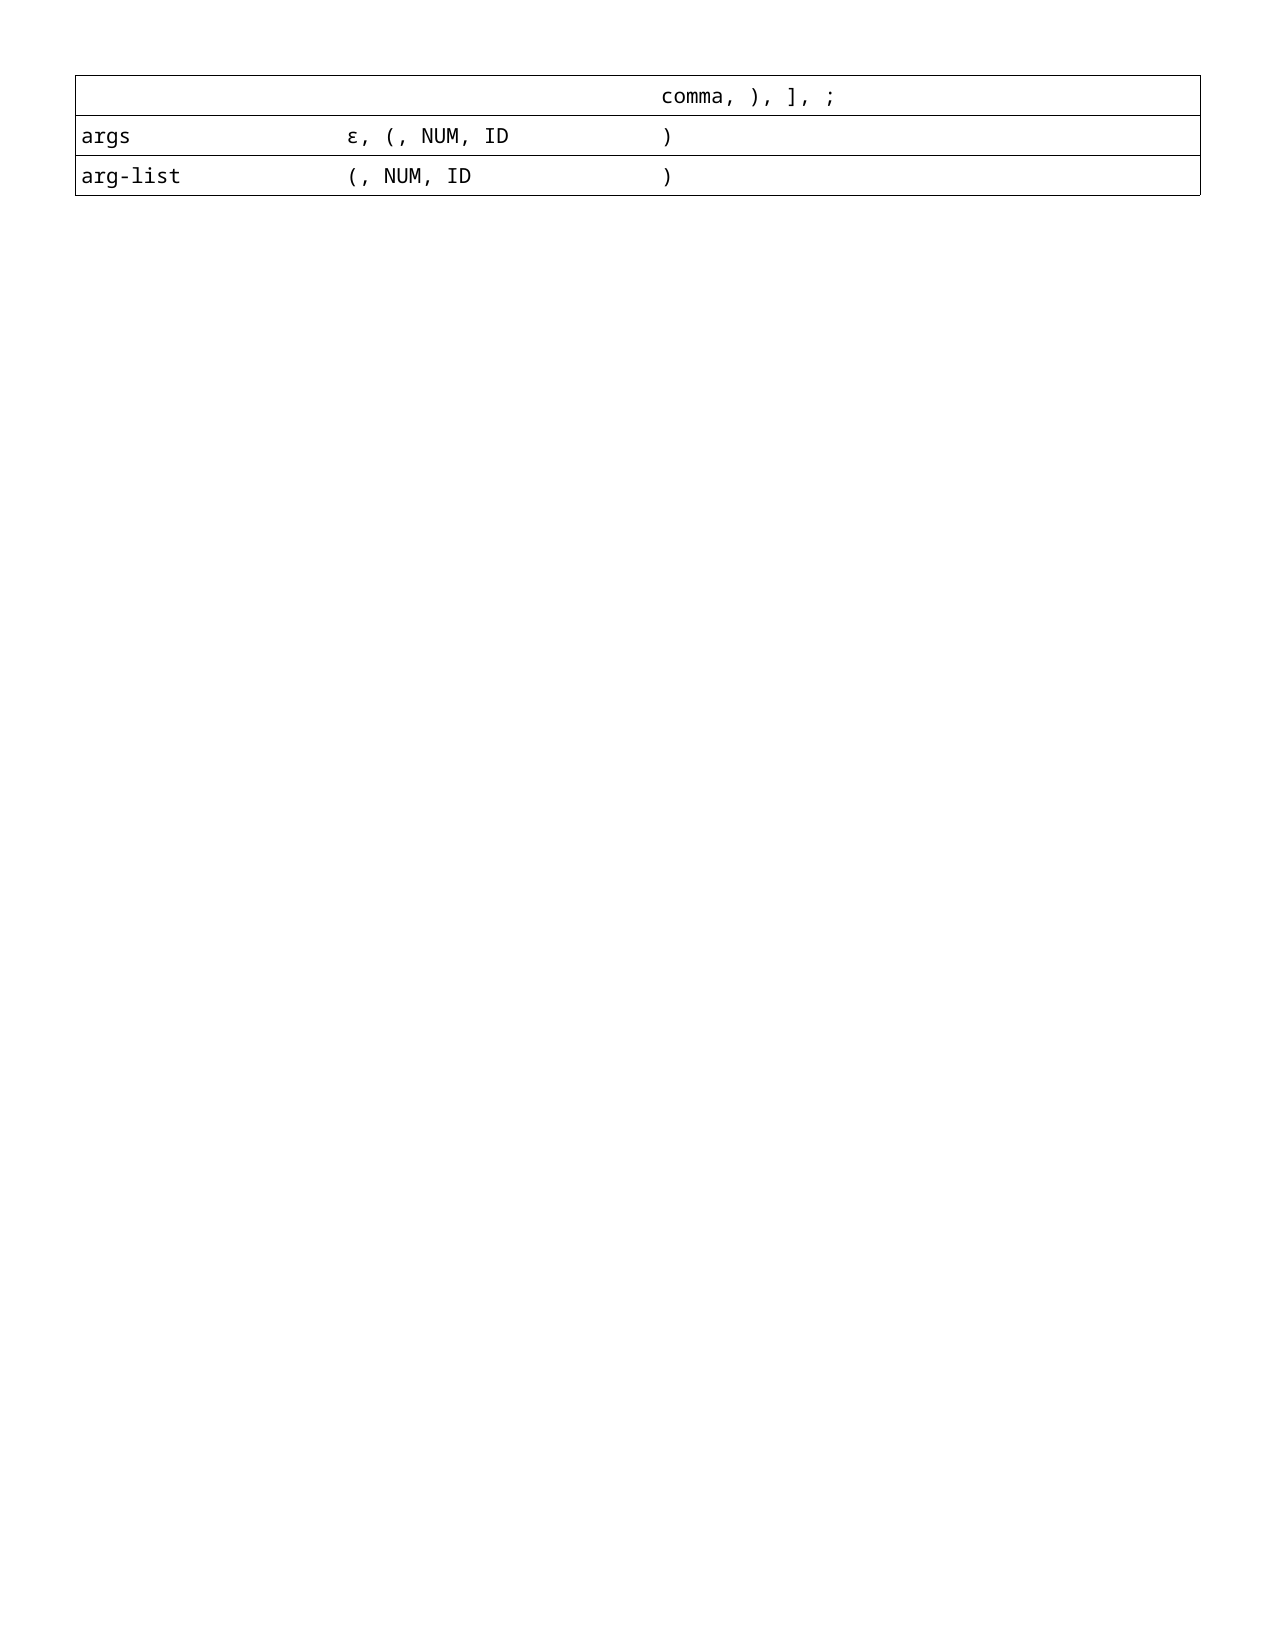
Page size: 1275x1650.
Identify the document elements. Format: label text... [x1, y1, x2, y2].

table_cell [76, 76, 341, 115]
table_cell ) [655, 116, 1200, 155]
table_cell ε, (, NUM, ID [341, 116, 655, 155]
table_cell (, NUM, ID [341, 156, 655, 195]
table_cell args [76, 116, 341, 155]
table_cell [341, 76, 655, 115]
table_cell arg-list [76, 156, 341, 195]
table_cell ) [655, 156, 1200, 195]
table_cell comma, ), ], ; [655, 76, 1200, 115]
